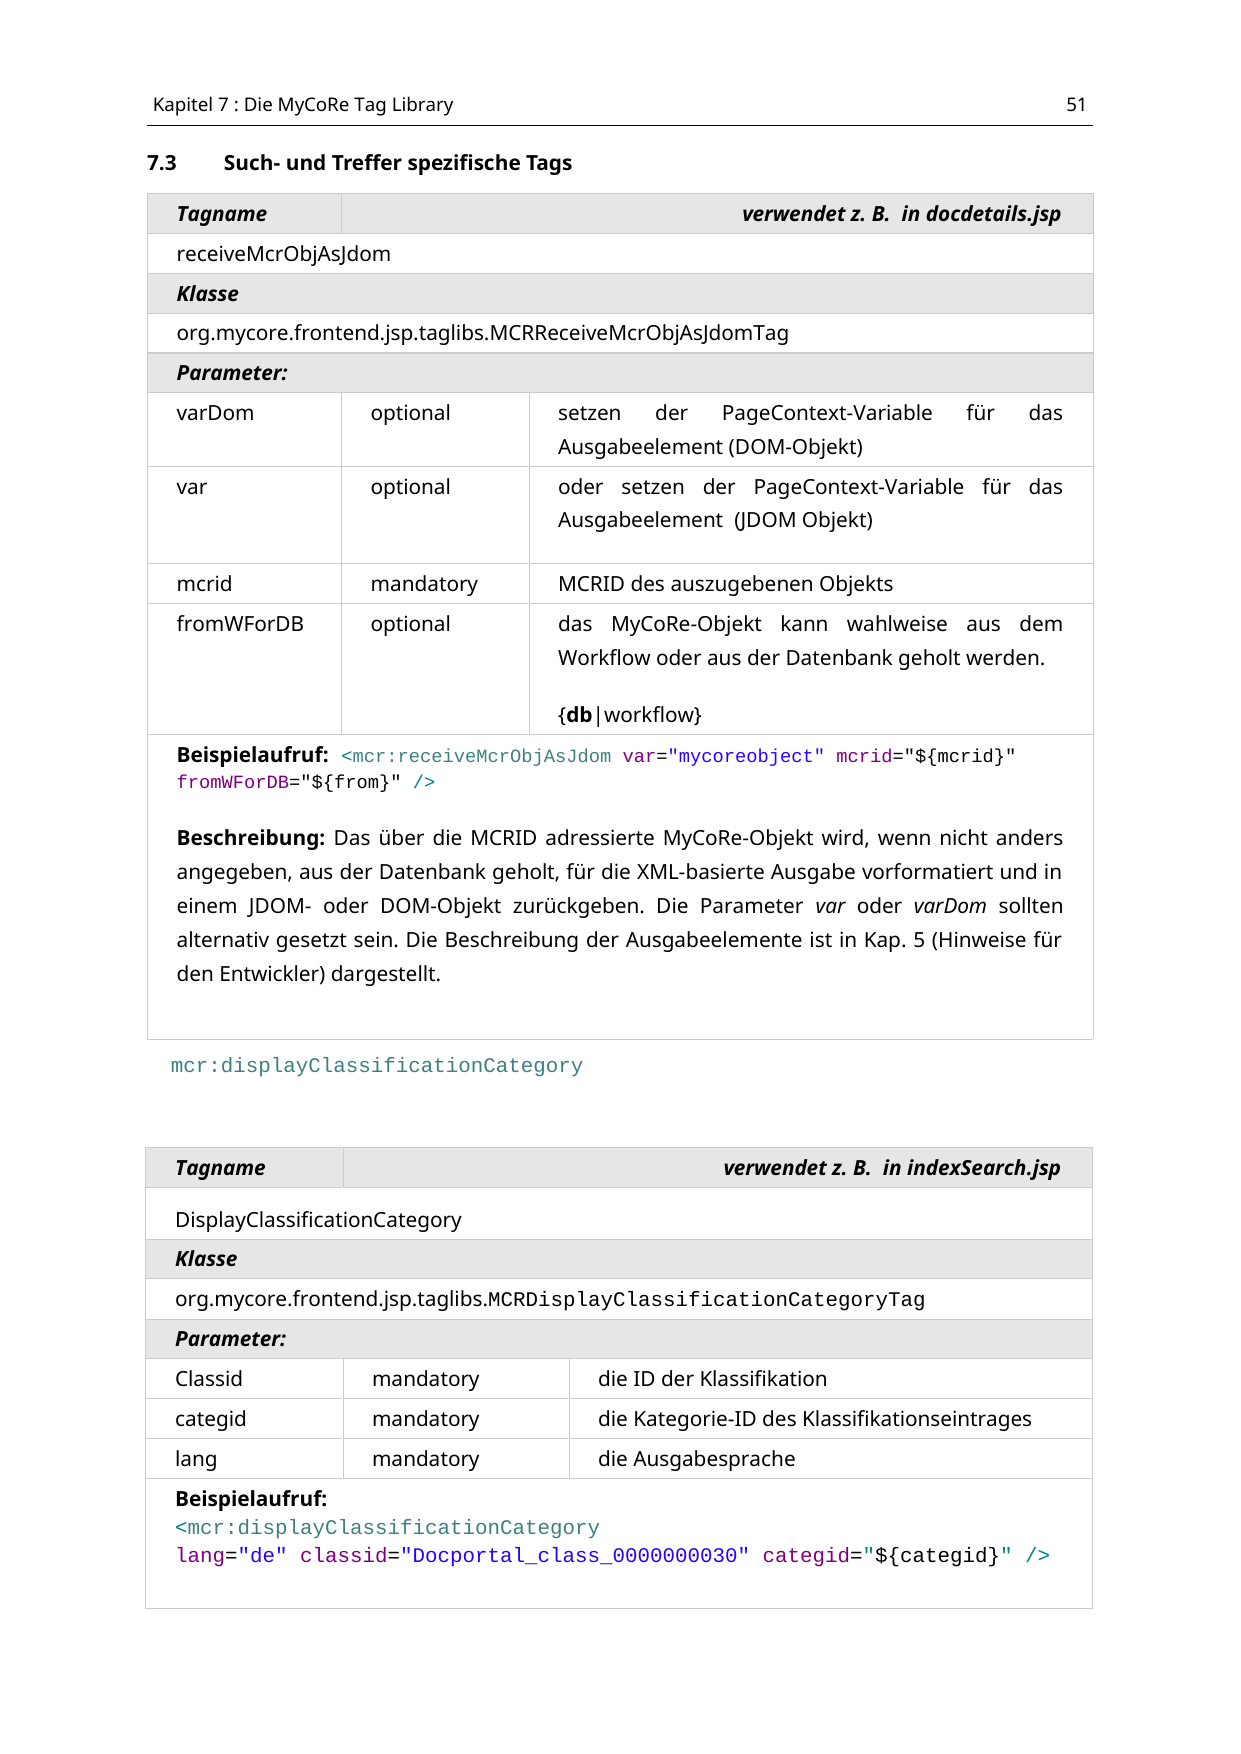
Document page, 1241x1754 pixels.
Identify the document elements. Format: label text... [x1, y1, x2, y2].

table_cell org.mycore.frontend.jsp.taglibs.MCRDisplayClassificationCategoryTag [146, 1279, 1092, 1319]
table_header verwendet z. B. in docdetails.jsp [342, 194, 1093, 233]
table_cell Beispielaufruf: <mcr:displayClassificationCategory lang="de" classid="Docportal_class_0000000030" categid="${categid}" /> [146, 1479, 1092, 1608]
table_cell mandatory [344, 1399, 568, 1438]
table_cell Klasse [146, 1240, 1092, 1278]
table_cell Parameter: [148, 354, 1093, 392]
table_cell fromWForDB [148, 604, 341, 734]
table_cell Beispielaufruf: <mcr:receiveMcrObjAsJdom var="mycoreobject" mcrid="${mcrid}" fromWForDB="${from}" /> Beschreibung: Das über die MCRID adressierte MyCoRe-Objekt wird, wenn nicht anders angegeben, aus der Datenbank geholt, für die XML-basierte Ausgabe vorformatiert und in einem JDOM- oder DOM-Objekt zurückgeben. Die Parameter var oder varDom sollten alternativ gesetzt sein. Die Beschreibung der Ausgabeelemente ist in Kap. 5 (Hinweise für den Entwickler) dargestellt. [148, 735, 1093, 1039]
table_cell receiveMcrObjAsJdom [148, 234, 1093, 273]
table_cell die Ausgabesprache [570, 1439, 1092, 1478]
table_cell optional [342, 604, 528, 734]
table_header Tagname [148, 194, 341, 233]
table_cell DisplayClassificationCategory [146, 1188, 1092, 1239]
table_cell oder setzen der PageContext-Variable für das Ausgabeelement (JDOM Objekt) [530, 467, 1093, 563]
table_cell Parameter: [146, 1320, 1092, 1358]
table_cell MCRID des auszugebenen Objekts [530, 564, 1093, 603]
table_cell mandatory [344, 1359, 568, 1398]
text mcr:displayClassificationCategory [171, 1056, 1069, 1079]
table_header Tagname [146, 1148, 342, 1187]
table_cell optional [342, 393, 528, 466]
table_cell categid [146, 1399, 342, 1438]
table_cell die Kategorie-ID des Klassifikationseintrages [570, 1399, 1092, 1438]
table_cell Classid [146, 1359, 342, 1398]
table_cell varDom [148, 393, 341, 466]
table_cell org.mycore.frontend.jsp.taglibs.MCRReceiveMcrObjAsJdomTag [148, 314, 1093, 352]
table_cell var [148, 467, 341, 563]
table_cell mcrid [148, 564, 341, 603]
table_cell mandatory [344, 1439, 568, 1478]
table_cell mandatory [342, 564, 528, 603]
table_cell setzen der PageContext-Variable für das Ausgabeelement (DOM-Objekt) [530, 393, 1093, 466]
table_header verwendet z. B. in indexSearch.jsp [344, 1148, 1092, 1187]
subtitle Such- und Treffer spezifische Tags [147, 148, 1092, 176]
table_cell lang [146, 1439, 342, 1478]
table_cell optional [342, 467, 528, 563]
table_cell die ID der Klassifikation [570, 1359, 1092, 1398]
table_cell das MyCoRe-Objekt kann wahlweise aus dem Workflow oder aus der Datenbank geholt werden. {db|workflow} [530, 604, 1093, 734]
table_cell Klasse [148, 274, 1093, 313]
